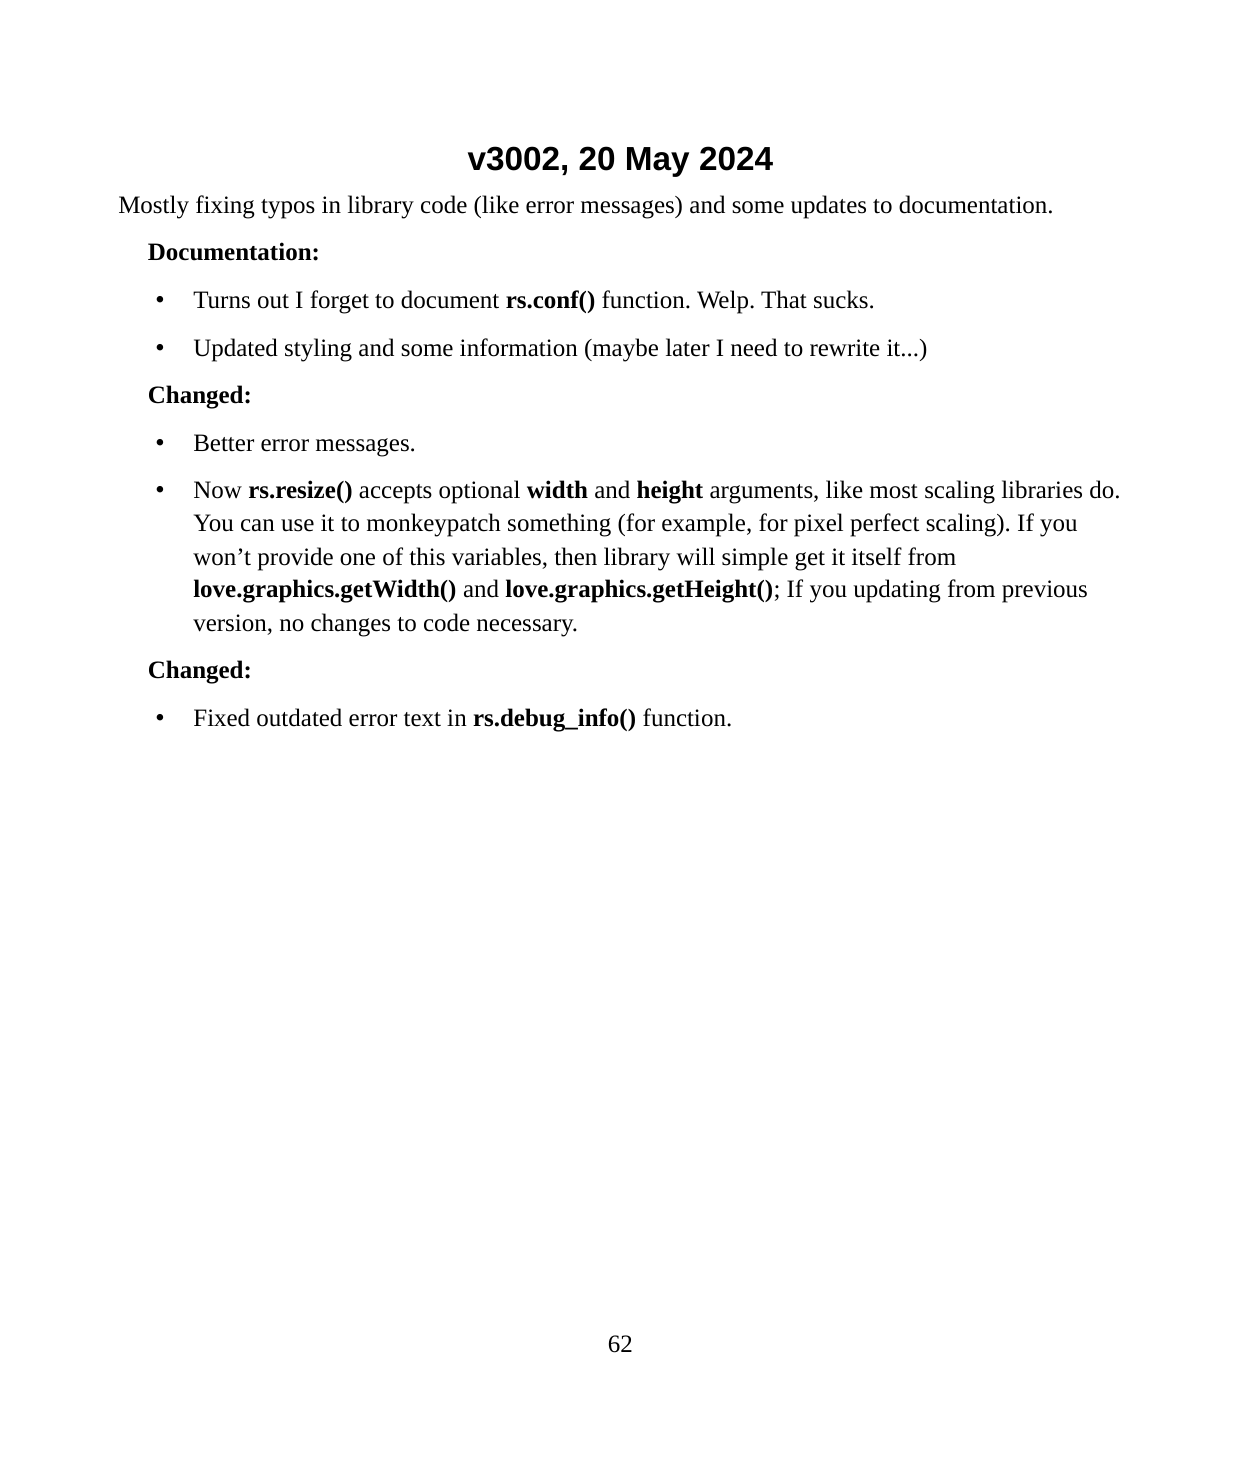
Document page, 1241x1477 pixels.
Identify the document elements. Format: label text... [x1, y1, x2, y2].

list Now rs.resize() accepts optional width and height arguments, like most scaling libraries do. You can use it to monkeypatch something (for example, for pixel perfect scaling). If you won’t provide one of this variables, then library will simple get it itself from love.graphics.getWidth() and love.graphics.getHeight(); If you updating from previous version, no changes to code necessary. [156, 476, 1122, 636]
subtitle v3002, 20 May 2024 [118, 139, 1122, 177]
list Updated styling and some information (maybe later I need to rewrite it...) [156, 333, 1122, 361]
text Changed: [118, 655, 1122, 684]
text Changed: [118, 380, 1122, 409]
text Documentation: [118, 237, 1122, 266]
list Mostly fixing typos in library code (like error messages) and some updates to documentation. [118, 190, 1122, 219]
list Fixed outdated error text in rs.debug_info() function. [156, 703, 1122, 732]
list Better error messages. [156, 428, 1122, 457]
list Turns out I forget to document rs.conf() function. Welp. That sucks. [156, 285, 1122, 314]
